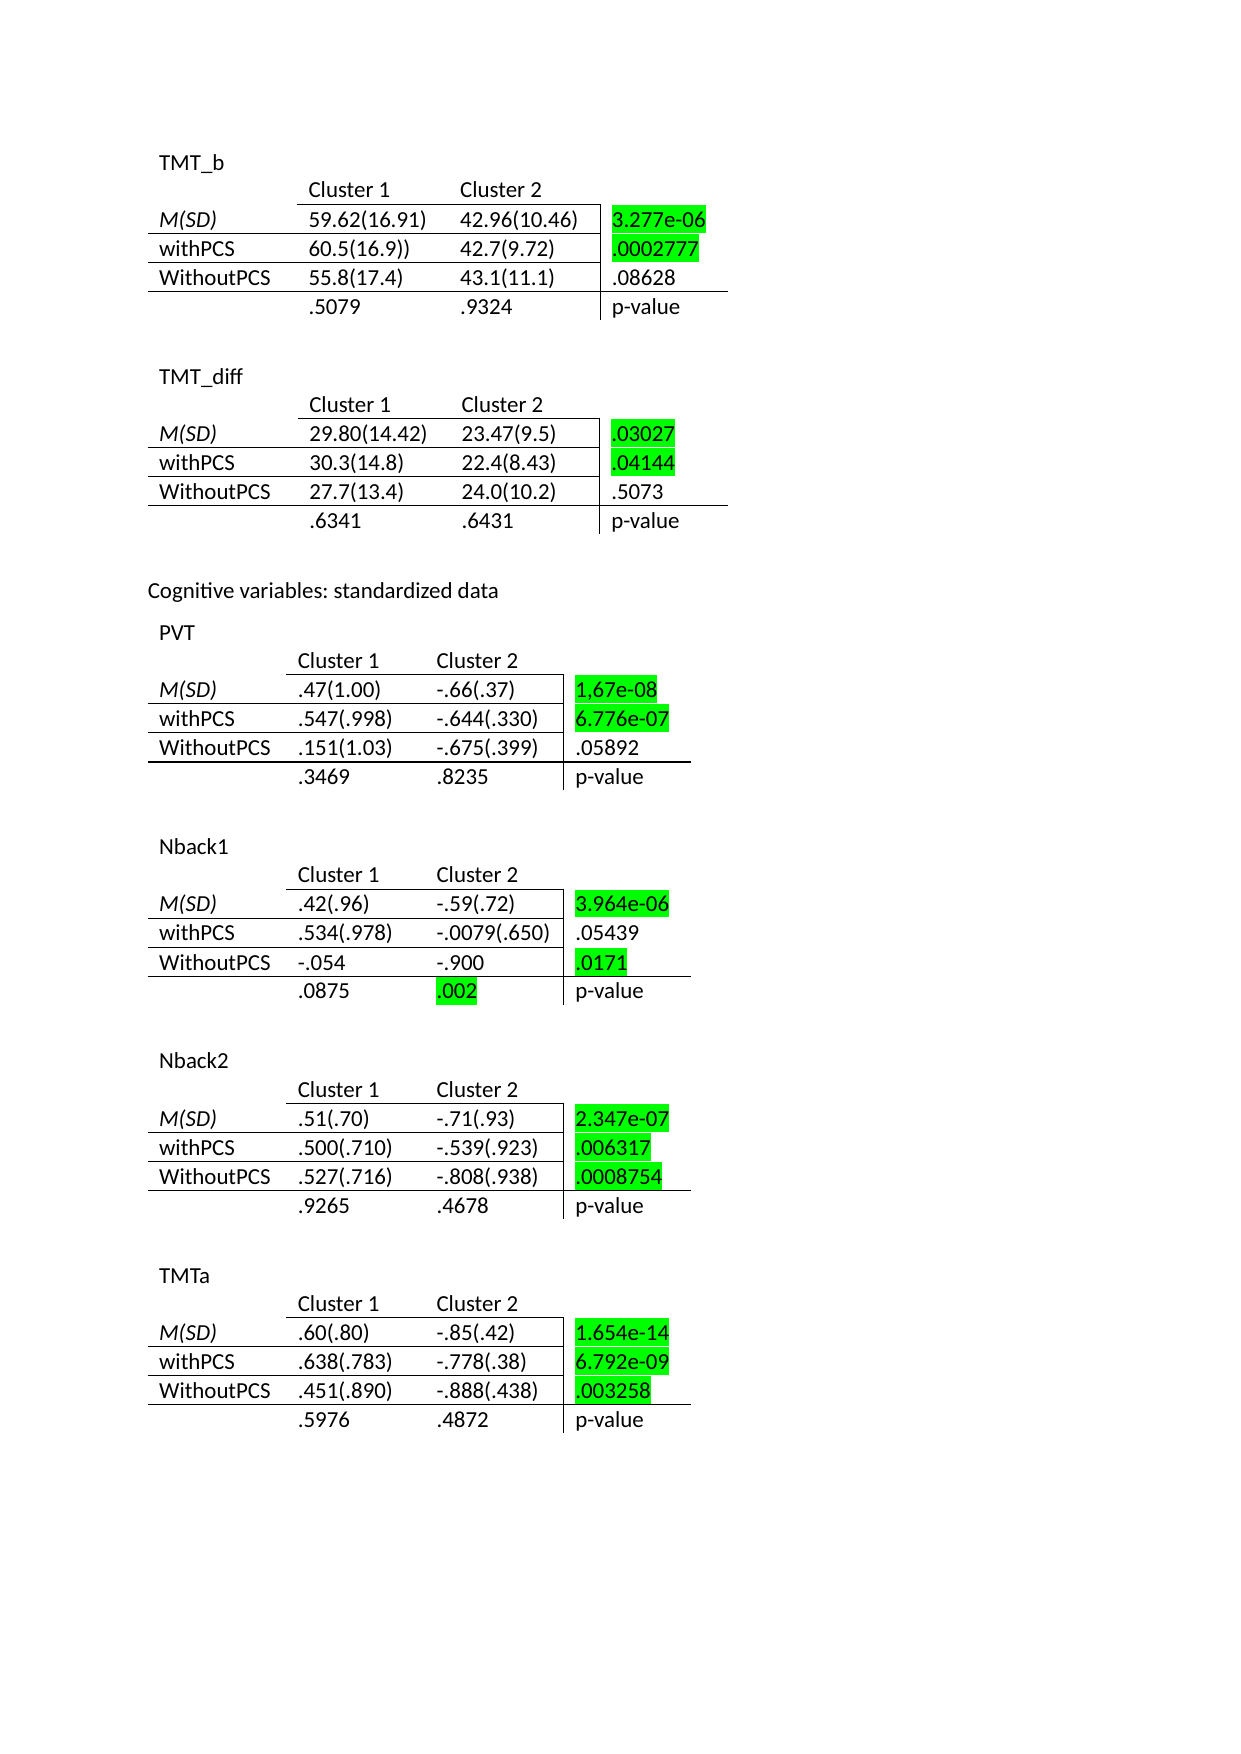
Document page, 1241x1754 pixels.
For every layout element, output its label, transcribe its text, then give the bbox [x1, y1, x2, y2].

table_cell .638(.783) [286, 1347, 425, 1375]
table_cell 42.7(9.72) [449, 234, 600, 262]
table_cell [600, 176, 727, 204]
table_cell .451(.890) [286, 1376, 425, 1404]
table_header [297, 148, 449, 176]
table_cell .4678 [425, 1191, 563, 1219]
table_cell 59.62(16.91) [297, 205, 449, 233]
table_cell 60.5(16.9)) [297, 234, 449, 262]
table_cell [691, 1190, 703, 1219]
table_cell 42.96(10.46) [449, 205, 600, 233]
table_cell -.808(.938) [425, 1162, 563, 1190]
table_cell .4872 [425, 1405, 563, 1433]
table_cell [148, 390, 298, 418]
table_cell [691, 1317, 703, 1346]
table_cell 2.347e-07 [564, 1103, 691, 1132]
table_cell Cluster 2 [450, 390, 600, 418]
table_cell Cluster 1 [286, 1289, 425, 1317]
table_cell -.675(.399) [425, 733, 563, 761]
table_cell .03027 [600, 418, 727, 447]
table_header [691, 1261, 703, 1289]
table_cell [148, 292, 297, 320]
table_cell M(SD) [148, 889, 286, 917]
table_cell [148, 1075, 286, 1103]
table_cell p-value [600, 506, 727, 534]
table_cell [148, 860, 286, 888]
table_cell -.59(.72) [425, 890, 563, 917]
table_cell 22.4(8.43) [450, 448, 599, 476]
table_cell withPCS [148, 448, 298, 476]
table_cell .05892 [564, 732, 691, 761]
table_cell 6.792e-09 [564, 1346, 691, 1375]
table_cell M(SD) [148, 418, 298, 447]
table_cell .003258 [564, 1375, 691, 1404]
table_cell WithoutPCS [148, 733, 286, 761]
table_cell 23.47(9.5) [450, 419, 599, 447]
table_cell .47(1.00) [286, 675, 425, 703]
table_cell .5073 [600, 476, 727, 505]
table_cell .0002777 [601, 233, 727, 262]
table_cell Cluster 1 [297, 176, 449, 204]
table_cell .151(1.03) [286, 733, 425, 761]
table_cell Cluster 2 [425, 860, 564, 888]
table_cell .534(.978) [286, 919, 425, 947]
table_cell .42(.96) [286, 890, 425, 917]
table_cell .05439 [564, 918, 691, 947]
table_cell 1,67e-08 [564, 674, 691, 703]
table_header [691, 1047, 703, 1075]
table_cell 24.0(10.2) [450, 477, 599, 505]
table_cell withPCS [148, 1133, 286, 1161]
table_cell [691, 1161, 703, 1190]
table_header [564, 1475, 656, 1615]
table_header TMT_b [148, 148, 297, 176]
table_cell p-value [601, 292, 727, 320]
table_header [286, 1047, 425, 1075]
table_cell [691, 1346, 703, 1375]
table_cell 43.1(11.1) [449, 263, 600, 291]
table_cell withPCS [148, 1347, 286, 1375]
table_header [600, 148, 727, 176]
table_cell Cluster 2 [425, 1289, 564, 1317]
table_cell [691, 1103, 703, 1132]
table_cell [148, 646, 286, 674]
table_header [691, 1475, 703, 1615]
table_cell .0875 [286, 977, 425, 1005]
table_cell -.900 [425, 948, 563, 976]
table_header [286, 1261, 425, 1289]
table_cell [564, 646, 691, 674]
table_cell WithoutPCS [148, 948, 286, 976]
table_header [691, 833, 703, 860]
table_cell 6.776e-07 [564, 703, 691, 732]
table_cell .8235 [425, 763, 563, 790]
table_cell -.71(.93) [425, 1104, 563, 1132]
table_cell .547(.998) [286, 704, 425, 732]
table_header PVT [148, 618, 286, 646]
table_cell [691, 889, 703, 917]
table_cell -.778(.38) [425, 1347, 563, 1375]
table_cell -.888(.438) [425, 1376, 563, 1404]
table_cell .3469 [286, 763, 425, 790]
table_header Nback1 [148, 833, 286, 860]
table_cell [691, 1132, 703, 1161]
table_header [286, 618, 425, 646]
table_header [286, 1475, 425, 1615]
table_header [286, 833, 425, 860]
table_header [656, 618, 691, 646]
table_cell [564, 1289, 703, 1317]
table_cell [564, 860, 703, 888]
table_cell [691, 1404, 703, 1433]
table_cell [148, 763, 286, 790]
table_header [450, 362, 600, 390]
table_cell .0171 [564, 947, 691, 976]
table_cell p-value [564, 763, 691, 790]
table_cell [148, 1405, 286, 1433]
table_cell .08628 [601, 262, 727, 291]
table_cell -.0079(.650) [425, 919, 563, 947]
table_cell .5079 [297, 292, 449, 320]
table_header [148, 1475, 286, 1615]
table_cell .6431 [450, 506, 599, 534]
table_header [425, 1475, 564, 1615]
table_cell 1.654e-14 [564, 1317, 691, 1346]
table_cell withPCS [148, 234, 297, 262]
table_cell .5976 [286, 1405, 425, 1433]
table_cell 3.964e-06 [564, 889, 691, 917]
table_header [564, 618, 656, 646]
table_cell [600, 390, 727, 418]
table_header [425, 1261, 564, 1289]
table_cell M(SD) [148, 204, 297, 233]
table_header [656, 1261, 691, 1289]
table_cell .006317 [564, 1132, 691, 1161]
table_header [656, 1047, 691, 1075]
table_cell 27.7(13.4) [298, 477, 450, 505]
table_header [564, 1261, 656, 1289]
table_cell withPCS [148, 704, 286, 732]
table_cell .0008754 [564, 1161, 691, 1190]
table_cell [148, 977, 286, 1005]
table_cell M(SD) [148, 1317, 286, 1346]
table_header [449, 148, 600, 176]
table_cell [148, 1191, 286, 1219]
table_cell p-value [564, 1191, 691, 1219]
table_header [656, 833, 691, 860]
table_cell .002 [425, 977, 563, 1005]
table_cell [691, 976, 703, 1005]
table_cell .6341 [298, 506, 450, 534]
table_cell Cluster 1 [286, 860, 425, 888]
table_cell .527(.716) [286, 1162, 425, 1190]
table_cell M(SD) [148, 1103, 286, 1132]
table_header [564, 833, 656, 860]
text Cognitive variables: standardized data [148, 576, 1093, 604]
table_header [564, 1047, 656, 1075]
table_cell Cluster 1 [286, 1075, 425, 1103]
table_header TMTa [148, 1261, 286, 1289]
table_cell .60(.80) [286, 1318, 425, 1346]
table_cell Cluster 2 [425, 646, 564, 674]
table_header [298, 362, 450, 390]
table_cell -.85(.42) [425, 1318, 563, 1346]
table_header [425, 833, 564, 860]
table_cell p-value [564, 977, 691, 1005]
table_cell .9324 [449, 292, 600, 320]
table_cell WithoutPCS [148, 263, 297, 291]
table_cell M(SD) [148, 674, 286, 703]
table_cell .51(.70) [286, 1104, 425, 1132]
table_cell .04144 [600, 447, 727, 476]
table_header [425, 1047, 564, 1075]
table_cell withPCS [148, 919, 286, 947]
table_cell [691, 1375, 703, 1404]
table_cell 3.277e-06 [601, 204, 727, 233]
table_cell Cluster 2 [449, 176, 600, 204]
table_cell p-value [564, 1405, 691, 1433]
table_cell 30.3(14.8) [298, 448, 450, 476]
table_cell [148, 506, 298, 534]
table_cell .9265 [286, 1191, 425, 1219]
table_cell -.054 [286, 948, 425, 976]
table_cell .500(.710) [286, 1133, 425, 1161]
table_cell -.644(.330) [425, 704, 563, 732]
table_cell -.539(.923) [425, 1133, 563, 1161]
table_cell WithoutPCS [148, 1162, 286, 1190]
table_cell WithoutPCS [148, 1376, 286, 1404]
table_cell Cluster 2 [425, 1075, 564, 1103]
table_cell [691, 947, 703, 976]
table_cell 55.8(17.4) [297, 263, 449, 291]
table_cell WithoutPCS [148, 477, 298, 505]
table_header Nback2 [148, 1047, 286, 1075]
table_cell [148, 176, 297, 204]
table_cell -.66(.37) [425, 675, 563, 703]
table_header TMT_diff [148, 362, 298, 390]
table_header [600, 362, 727, 390]
table_cell 29.80(14.42) [298, 419, 450, 447]
table_header [656, 1475, 691, 1615]
table_cell Cluster 1 [286, 646, 425, 674]
table_cell [564, 1075, 703, 1103]
table_cell Cluster 1 [298, 390, 450, 418]
table_header [425, 618, 564, 646]
table_cell [691, 918, 703, 947]
table_cell [148, 1289, 286, 1317]
